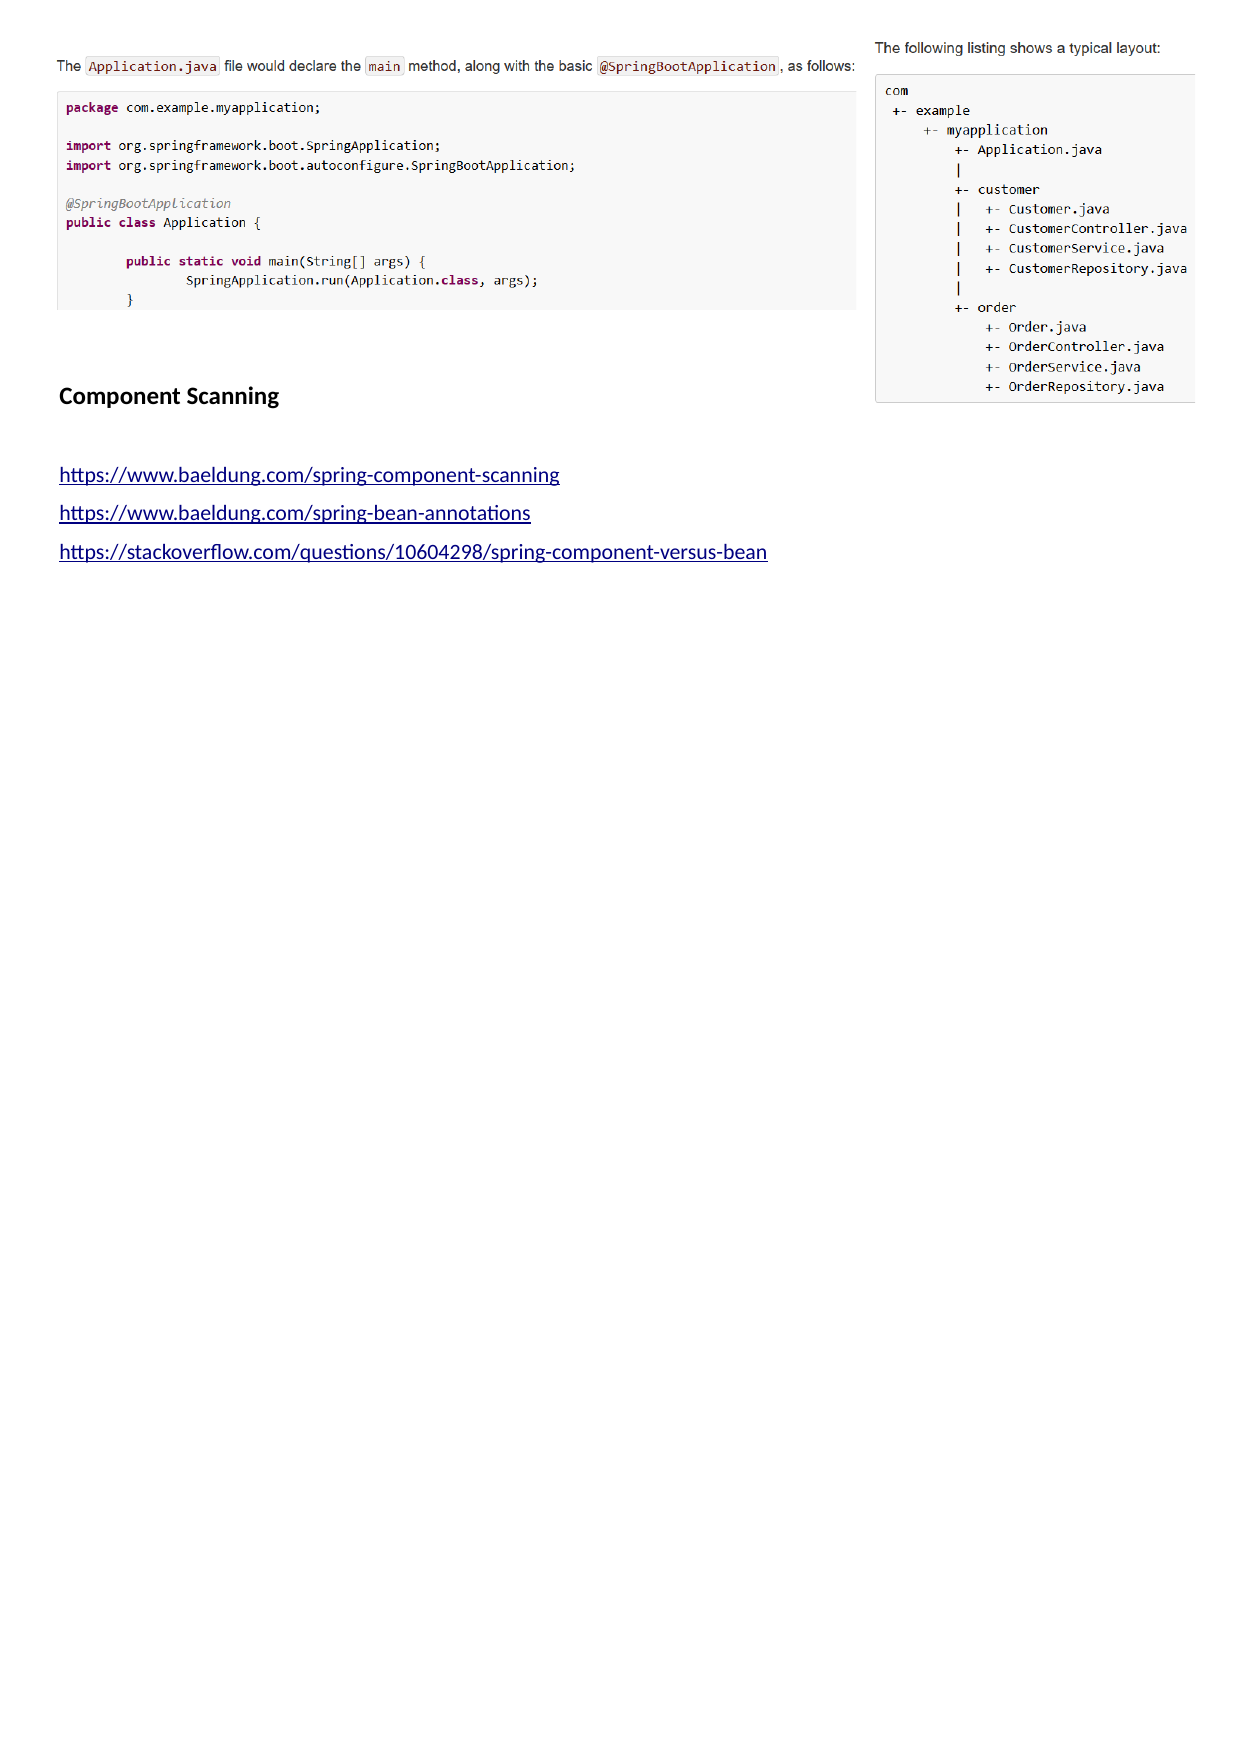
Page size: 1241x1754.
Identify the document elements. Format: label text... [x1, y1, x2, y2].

text https://www.baeldung.com/spring-component-scanning [59, 461, 1181, 487]
text Component Scanning [59, 380, 1181, 410]
picture [870, 35, 1196, 407]
picture [51, 53, 857, 310]
text https://www.baeldung.com/spring-bean-annotations [59, 499, 1181, 526]
text https://stackoverflow.com/questions/10604298/spring-component-versus-bean [59, 538, 1181, 564]
